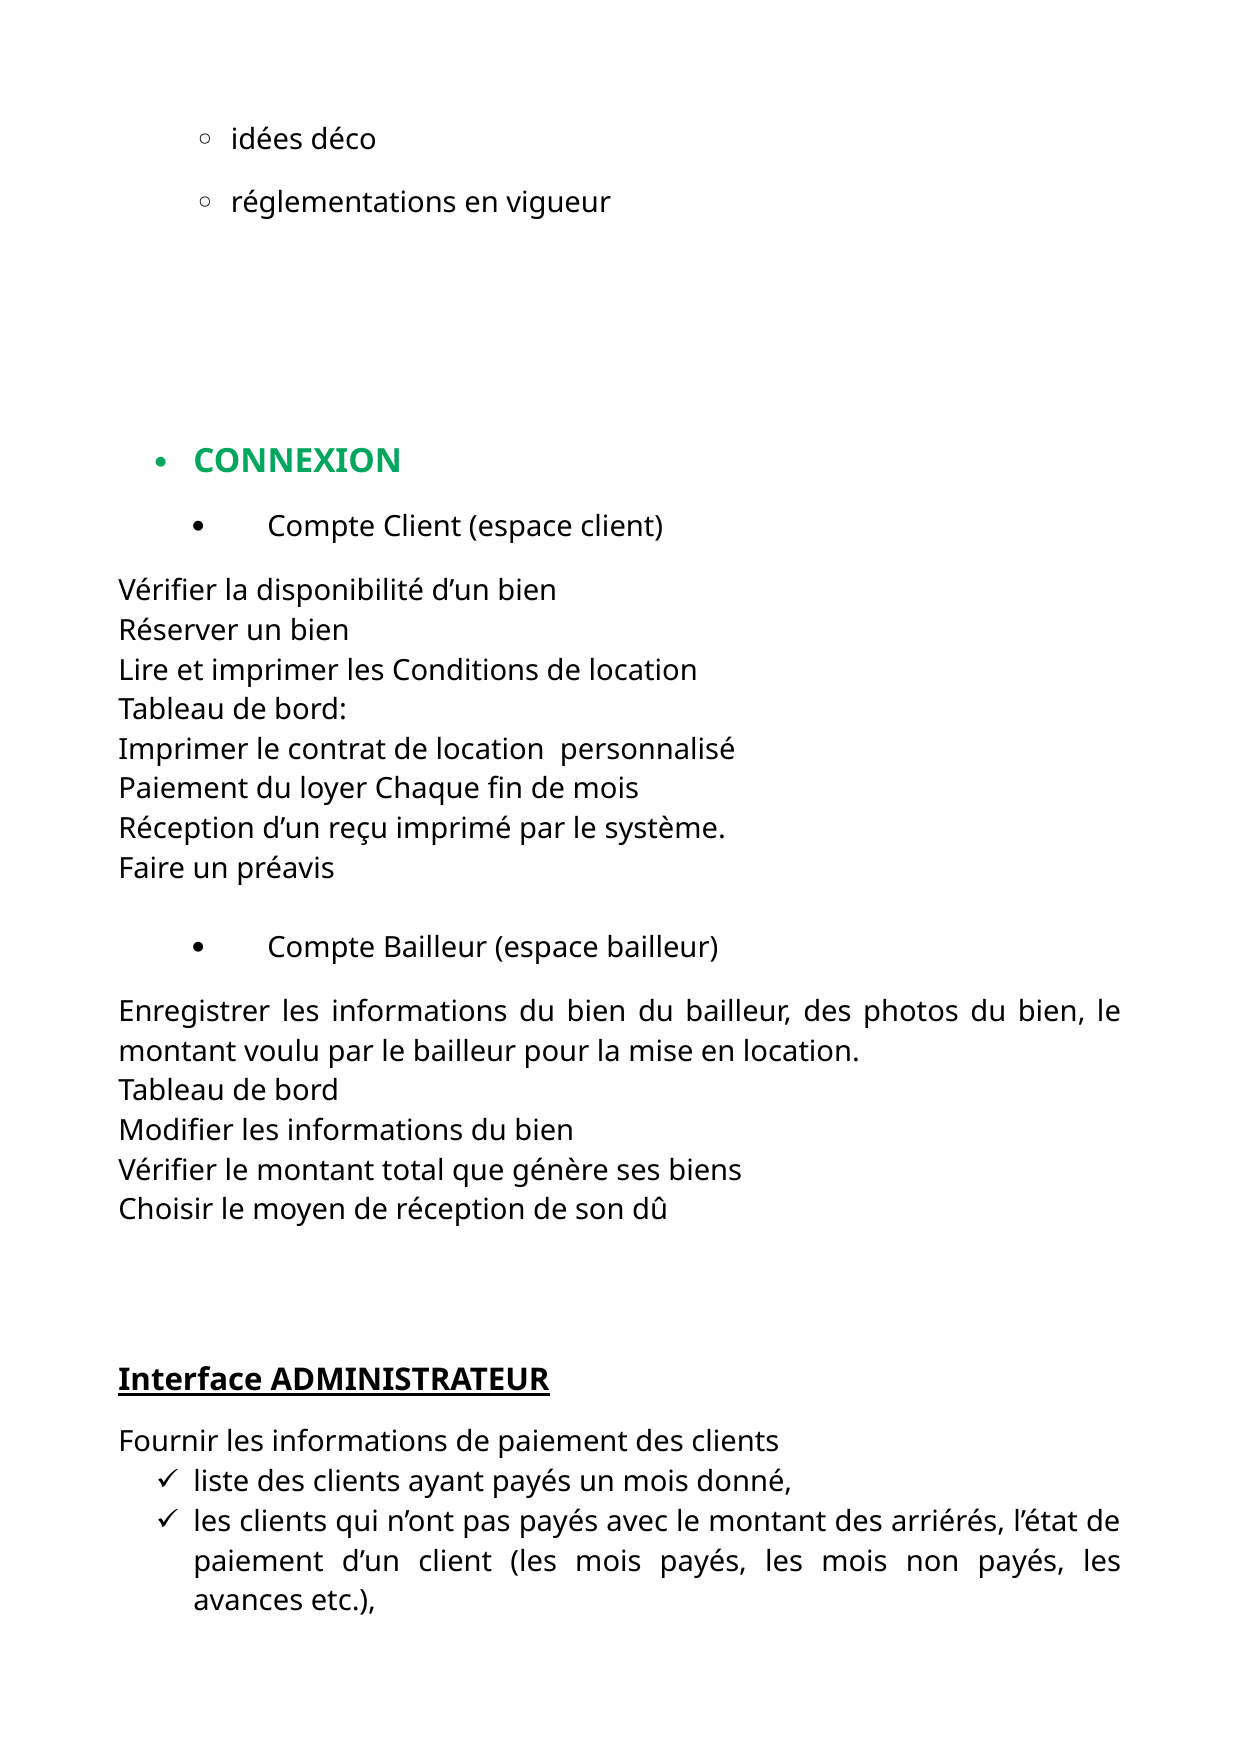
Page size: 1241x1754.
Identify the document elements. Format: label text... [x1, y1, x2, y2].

text Réception d’un reçu imprimé par le système. [118, 807, 1122, 847]
text Interface ADMINISTRATEUR [118, 1357, 1122, 1400]
list idées déco [193, 118, 1122, 158]
list liste des clients ayant payés un mois donné, [156, 1460, 1122, 1500]
list les clients qui n’ont pas payés avec le montant des arriérés, l’état de paiement d’un client (les mois payés, les mois non payés, les avances etc.), [156, 1500, 1122, 1619]
text Tableau de bord [118, 1069, 1122, 1109]
text Modifier les informations du bien [118, 1109, 1122, 1149]
text Réserver un bien [118, 609, 1122, 649]
text Enregistrer les informations du bien du bailleur, des photos du bien, le montant voulu par le bailleur pour la mise en location. [118, 990, 1122, 1069]
text Choisir le moyen de réception de son dû [118, 1189, 1122, 1228]
text Lire et imprimer les Conditions de location [118, 649, 1122, 688]
text Fournir les informations de paiement des clients [118, 1421, 1122, 1460]
list Compte Client (espace client) [193, 506, 1122, 545]
text Vérifier la disponibilité d’un bien [118, 569, 1122, 609]
text Vérifier le montant total que génère ses biens [118, 1149, 1122, 1189]
text Tableau de bord: [118, 688, 1122, 728]
text Faire un préavis [118, 847, 1122, 887]
list Compte Bailleur (espace bailleur) [193, 927, 1122, 966]
list réglementations en vigueur [193, 182, 1122, 221]
list CONNEXION [156, 436, 1122, 482]
text Paiement du loyer Chaque fin de mois [118, 768, 1122, 807]
text Imprimer le contrat de location personnalisé [118, 728, 1122, 768]
